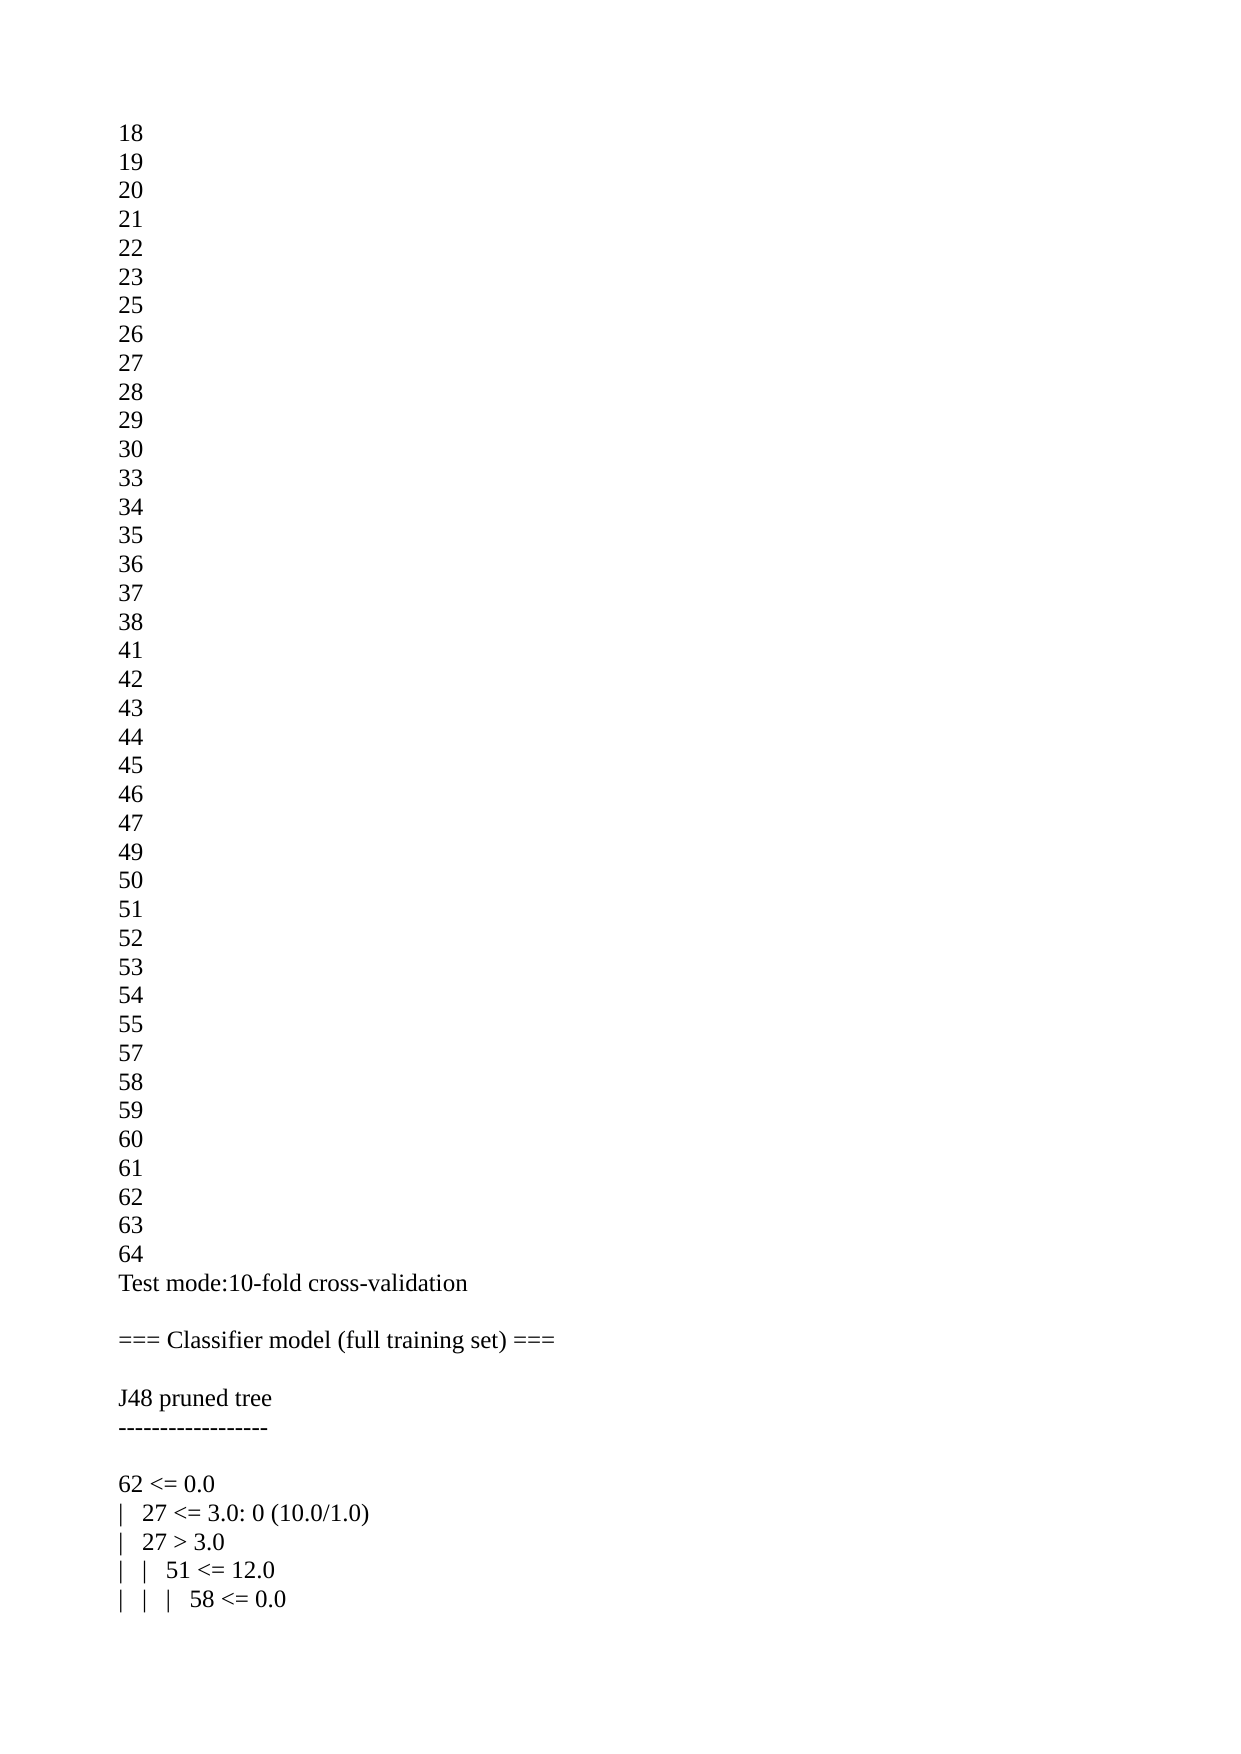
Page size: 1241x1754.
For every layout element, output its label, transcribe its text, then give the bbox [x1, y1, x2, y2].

text 58 [118, 1067, 1122, 1096]
text ------------------ [118, 1412, 1122, 1441]
text 27 [118, 348, 1122, 377]
text 64 [118, 1239, 1122, 1268]
text 62 [118, 1182, 1122, 1211]
text 36 [118, 549, 1122, 578]
text 47 [118, 808, 1122, 837]
text 29 [118, 406, 1122, 434]
text 35 [118, 521, 1122, 549]
text 37 [118, 578, 1122, 607]
text 30 [118, 434, 1122, 463]
text 42 [118, 664, 1122, 693]
text 20 [118, 176, 1122, 204]
text 63 [118, 1211, 1122, 1239]
text 33 [118, 463, 1122, 492]
text | | 51 <= 12.0 [118, 1556, 1122, 1584]
text 50 [118, 866, 1122, 894]
text 21 [118, 204, 1122, 233]
text 45 [118, 751, 1122, 779]
text 52 [118, 923, 1122, 952]
text 51 [118, 894, 1122, 923]
text J48 pruned tree [118, 1383, 1122, 1412]
text 34 [118, 492, 1122, 521]
text 55 [118, 1009, 1122, 1038]
text 41 [118, 636, 1122, 664]
text Test mode:10-fold cross-validation [118, 1268, 1122, 1297]
text 60 [118, 1124, 1122, 1153]
text 61 [118, 1153, 1122, 1182]
text 28 [118, 377, 1122, 406]
text | 27 <= 3.0: 0 (10.0/1.0) [118, 1498, 1122, 1527]
text 25 [118, 291, 1122, 319]
text 19 [118, 147, 1122, 176]
text | | | 58 <= 0.0 [118, 1584, 1122, 1613]
text 18 [118, 118, 1122, 147]
text 62 <= 0.0 [118, 1469, 1122, 1498]
text 43 [118, 693, 1122, 722]
text 26 [118, 319, 1122, 348]
text === Classifier model (full training set) === [118, 1326, 1122, 1354]
text | 27 > 3.0 [118, 1527, 1122, 1556]
text 54 [118, 981, 1122, 1009]
text 57 [118, 1038, 1122, 1067]
text 49 [118, 837, 1122, 866]
text 46 [118, 779, 1122, 808]
text 23 [118, 262, 1122, 291]
text 59 [118, 1096, 1122, 1124]
text 22 [118, 233, 1122, 262]
text 38 [118, 607, 1122, 636]
text 53 [118, 952, 1122, 981]
text 44 [118, 722, 1122, 751]
